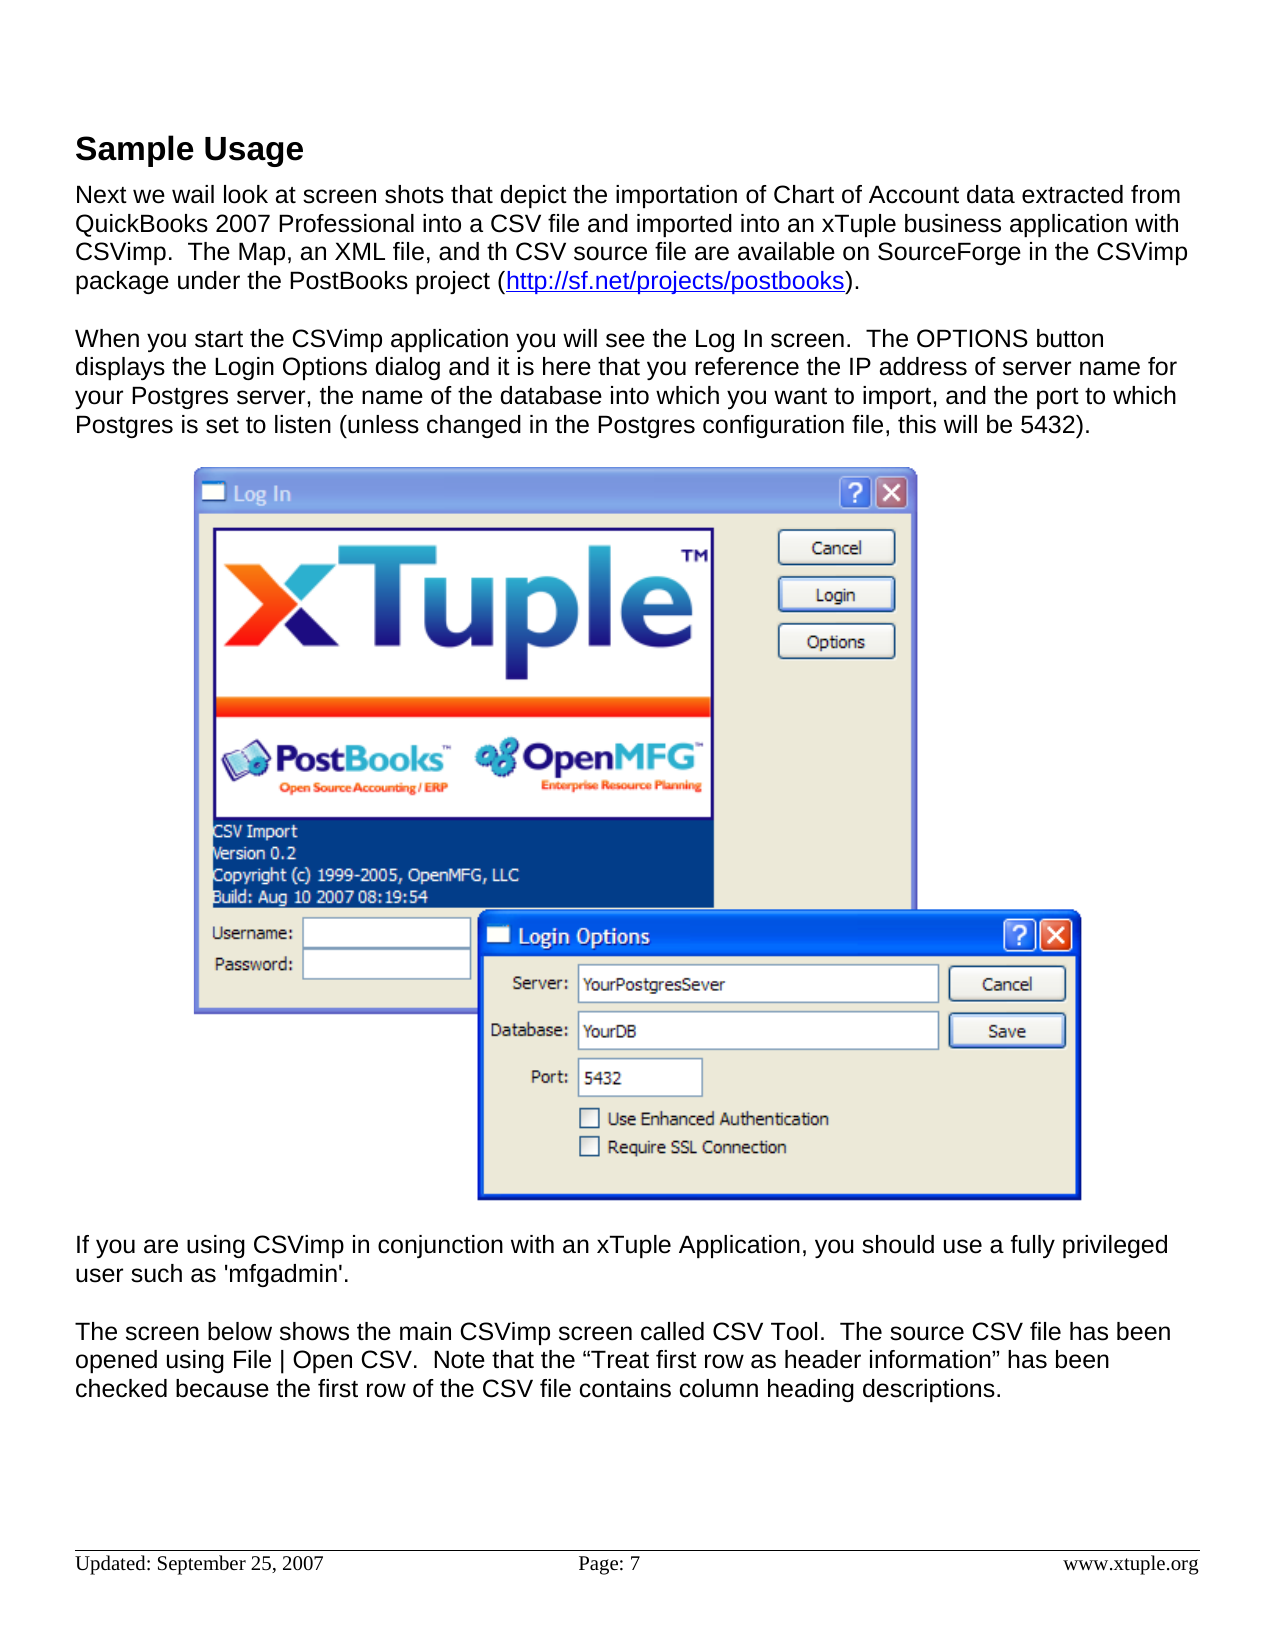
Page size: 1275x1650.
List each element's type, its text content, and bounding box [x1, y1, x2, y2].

text The screen below shows the main CSVimp screen called CSV Tool. The source CSV file has been opened using File | Open CSV. Note that the “Treat first row as header information” has been checked because the first row of the CSV file contains column heading descriptions. [75, 1317, 1200, 1403]
text Next we wail look at screen shots that depict the importation of Chart of Account data extracted from QuickBooks 2007 Professional into a CSV file and imported into an xTuple business application with CSVimp. The Map, an XML file, and th CSV source file are available on SourceForge in the CSVimp package under the PostBooks project (http://sf.net/projects/postbooks). [75, 180, 1200, 295]
picture [193, 467, 1082, 1202]
subtitle Sample Usage [75, 129, 1200, 167]
text When you start the CSVimp application you will see the Log In screen. The OPTIONS button displays the Login Options dialog and it is here that you reference the IP address of server name for your Postgres server, the name of the database into which you want to import, and the port to which Postgres is set to listen (unless changed in the Postgres configuration file, this will be 5432). [75, 324, 1200, 439]
text If you are using CSVimp in conjunction with an xTuple Application, you should use a fully privileged user such as 'mfgadmin'. [75, 1231, 1200, 1288]
